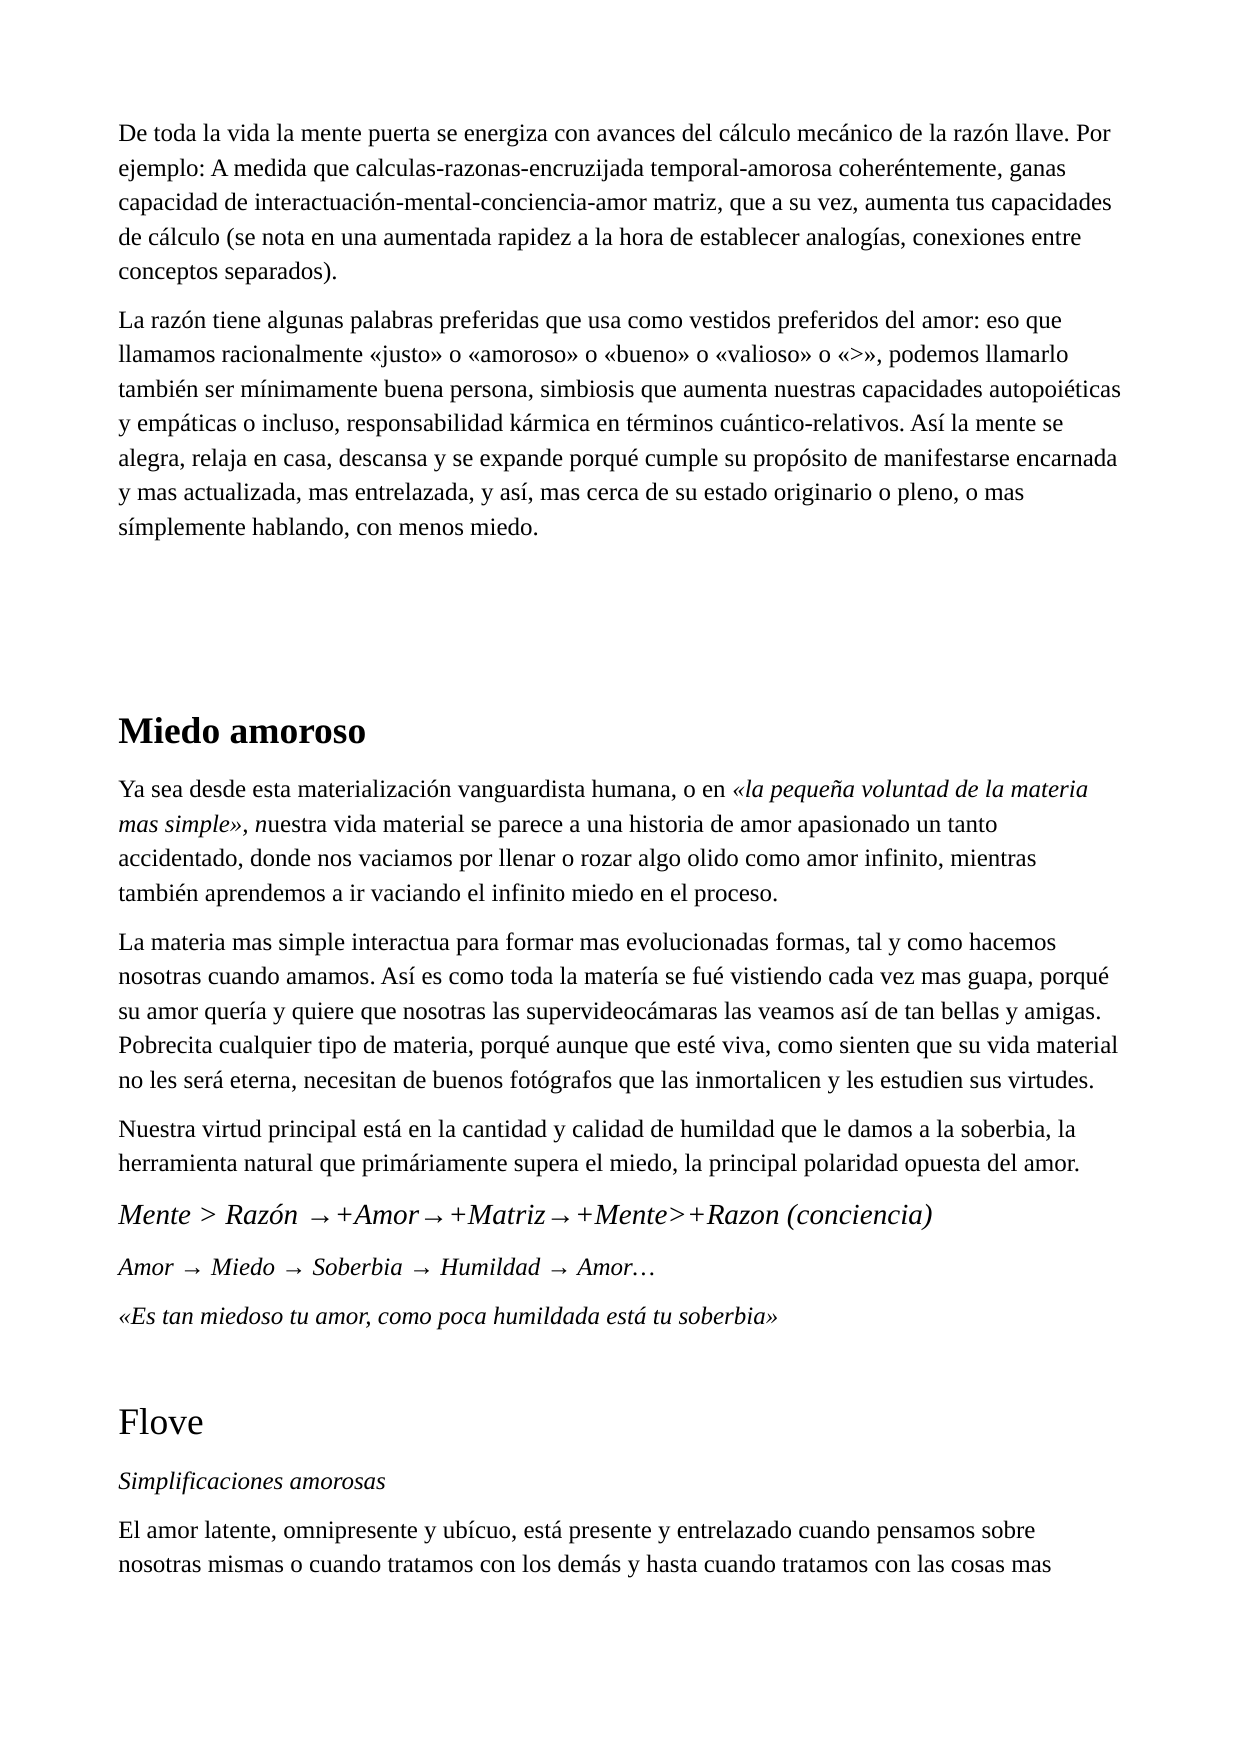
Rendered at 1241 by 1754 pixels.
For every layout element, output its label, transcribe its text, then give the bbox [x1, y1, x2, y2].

text La razón tiene algunas palabras preferidas que usa como vestidos preferidos del amor: eso que llamamos racionalmente «justo» o «amoroso» o «bueno» o «valioso» o «>», podemos llamarlo también ser mínimamente buena persona, simbiosis que aumenta nuestras capacidades autopoiéticas y empáticas o incluso, responsabilidad kármica en términos cuántico-relativos. Así la mente se alegra, relaja en casa, descansa y se expande porqué cumple su propósito de manifestarse encarnada y mas actualizada, mas entrelazada, y así, mas cerca de su estado originario o pleno, o mas símplemente hablando, con menos miedo. [118, 305, 1122, 541]
text Simplificaciones amorosas [118, 1466, 1122, 1494]
text La materia mas simple interactua para formar mas evolucionadas formas, tal y como hacemos nosotras cuando amamos. Así es como toda la matería se fué vistiendo cada vez mas guapa, porqué su amor quería y quiere que nosotras las supervideocámaras las veamos así de tan bellas y amigas. Pobrecita cualquier tipo de materia, porqué aunque que esté viva, como sienten que su vida material no les será eterna, necesitan de buenos fotógrafos que las inmortalicen y les estudien sus virtudes. [118, 927, 1122, 1094]
text El amor latente, omnipresente y ubícuo, está presente y entrelazado cuando pensamos sobre nosotras mismas o cuando tratamos con los demás y hasta cuando tratamos con las cosas mas [118, 1515, 1122, 1578]
text Miedo amoroso [118, 708, 1122, 751]
text Amor → Miedo → Soberbia → Humildad → Amor… [118, 1252, 1122, 1281]
text De toda la vida la mente puerta se energiza con avances del cálculo mecánico de la razón llave. Por ejemplo: A medida que calculas-razonas-encruzijada temporal-amorosa coheréntemente, ganas capacidad de interactuación-mental-conciencia-amor matriz, que a su vez, aumenta tus capacidades de cálculo (se nota en una aumentada rapidez a la hora de establecer analogías, conexiones entre conceptos separados). [118, 118, 1122, 285]
text «Es tan miedoso tu amor, como poca humildada está tu soberbia» [118, 1301, 1122, 1330]
text Nuestra virtud principal está en la cantidad y calidad de humildad que le damos a la soberbia, la herramienta natural que primáriamente supera el miedo, la principal polaridad opuesta del amor. [118, 1114, 1122, 1177]
text Flove [118, 1399, 1122, 1443]
text Mente > Razón →+Amor→+Matriz→+Mente>+Razon (conciencia) [118, 1197, 1122, 1231]
text Ya sea desde esta materialización vanguardista humana, o en «la pequeña voluntad de la materia mas simple», nuestra vida material se parece a una historia de amor apasionado un tanto accidentado, donde nos vaciamos por llenar o rozar algo olido como amor infinito, mientras también aprendemos a ir vaciando el infinito miedo en el proceso. [118, 774, 1122, 907]
